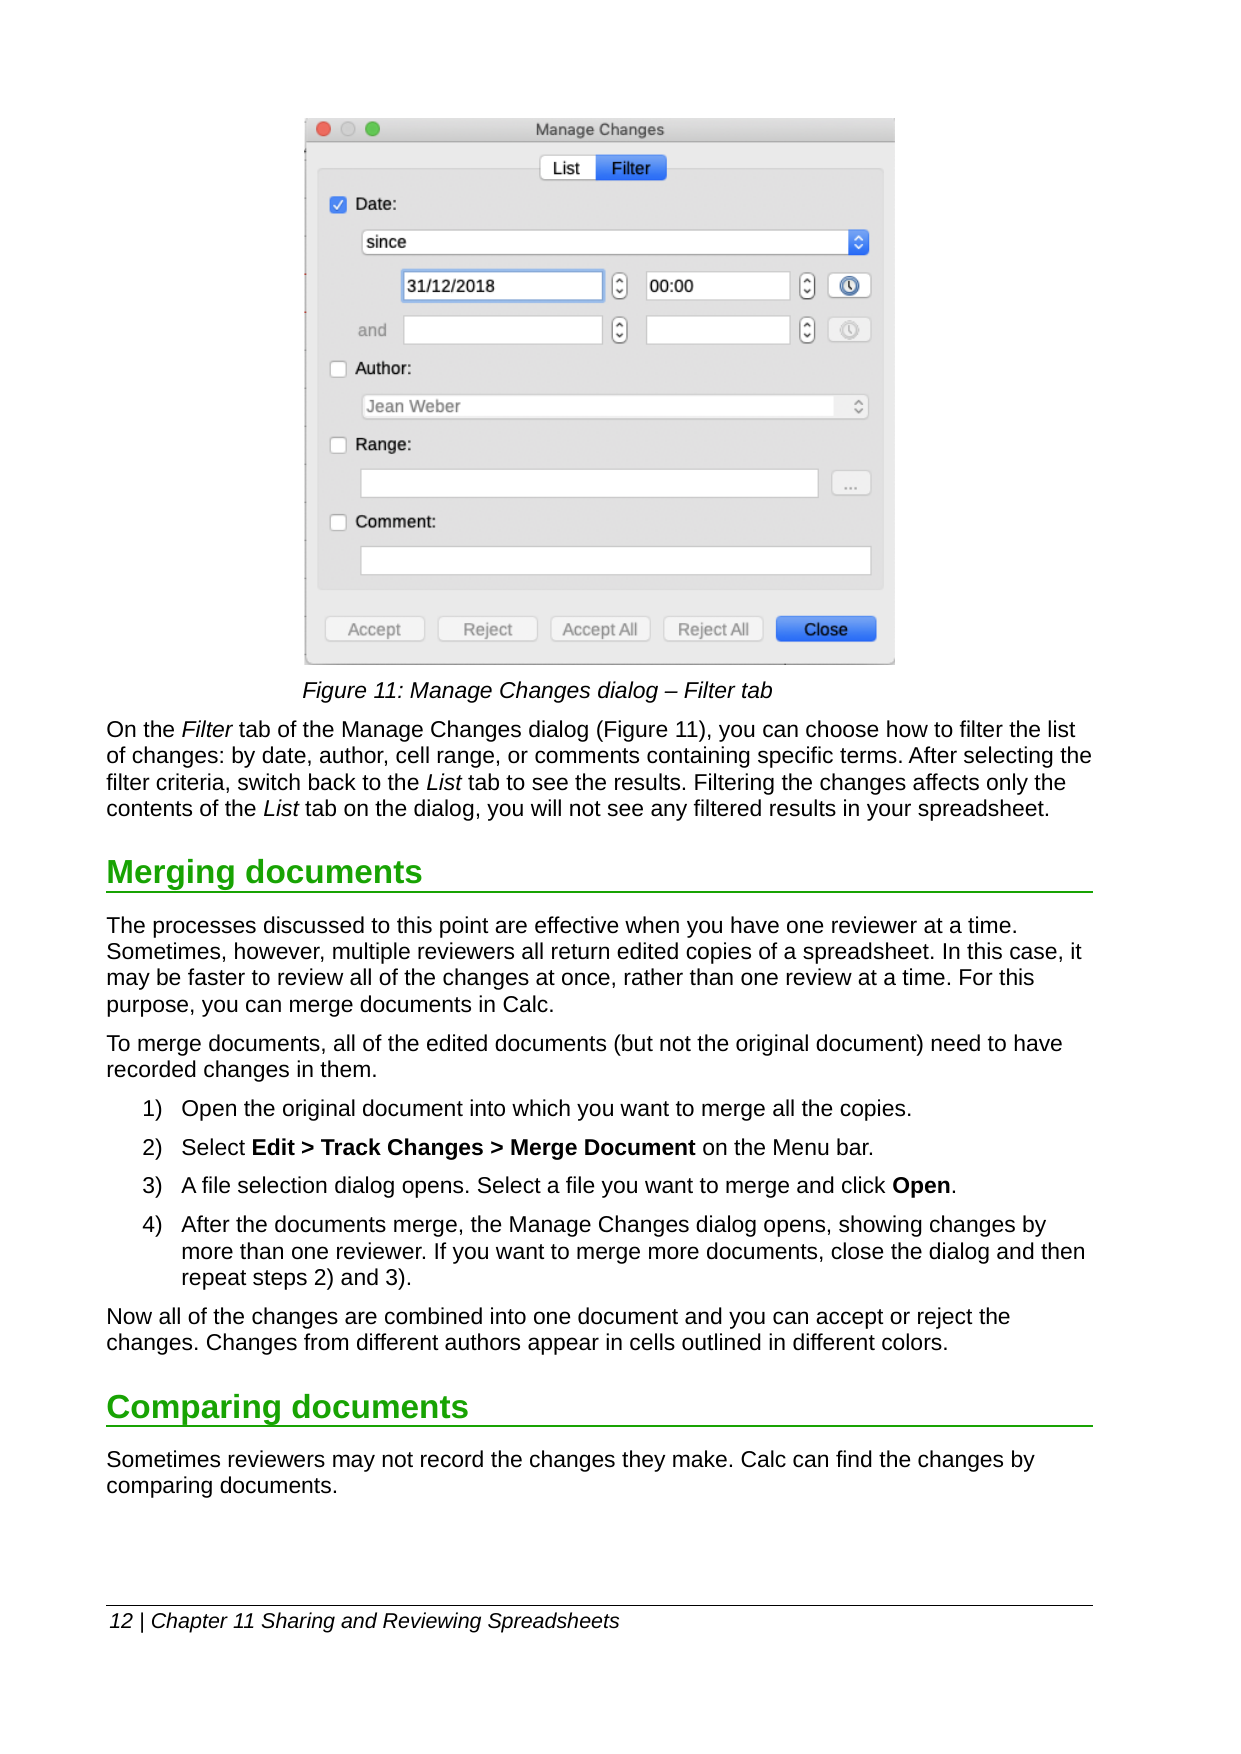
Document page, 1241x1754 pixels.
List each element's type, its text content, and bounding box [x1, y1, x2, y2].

subtitle Comparing documents [106, 1387, 1093, 1425]
list Select Edit > Track Changes > Merge Document on the Menu bar. [162, 1134, 1093, 1160]
list Open the original document into which you want to merge all the copies. [162, 1095, 1093, 1121]
text Now all of the changes are combined into one document and you can accept or reject the changes. Changes from different authors appear in cells outlined in different colors. [106, 1303, 1093, 1356]
text Sometimes reviewers may not record the changes they make. Calc can find the changes by comparing documents. [106, 1446, 1093, 1499]
list A file selection dialog opens. Select a file you want to merge and click Open. [162, 1172, 1093, 1199]
list After the documents merge, the Manage Changes dialog opens, showing changes by more than one reviewer. If you want to merge more documents, close the dialog and then repeat steps 2) and 3). [162, 1211, 1093, 1290]
picture [304, 118, 895, 665]
text Figure 11: Manage Changes dialog – Filter tab [302, 677, 897, 703]
text The processes discussed to this point are effective when you have one reviewer at a time. Sometimes, however, multiple reviewers all return edited copies of a spreadsheet. In this case, it may be faster to review all of the changes at once, rather than one review at a time. For this purpose, you can merge documents in Calc. [106, 912, 1093, 1017]
subtitle Merging documents [106, 852, 1093, 891]
text On the Filter tab of the Manage Changes dialog (Figure 11), you can choose how to filter the list of changes: by date, author, cell range, or comments containing specific terms. After selecting the filter criteria, switch back to the List tab to see the results. Filtering the changes affects only the contents of the List tab on the dialog, you will not see any filtered results in your spreadsheet. [106, 716, 1093, 821]
list To merge documents, all of the edited documents (but not the original document) need to have recorded changes in them. [106, 1029, 1093, 1082]
